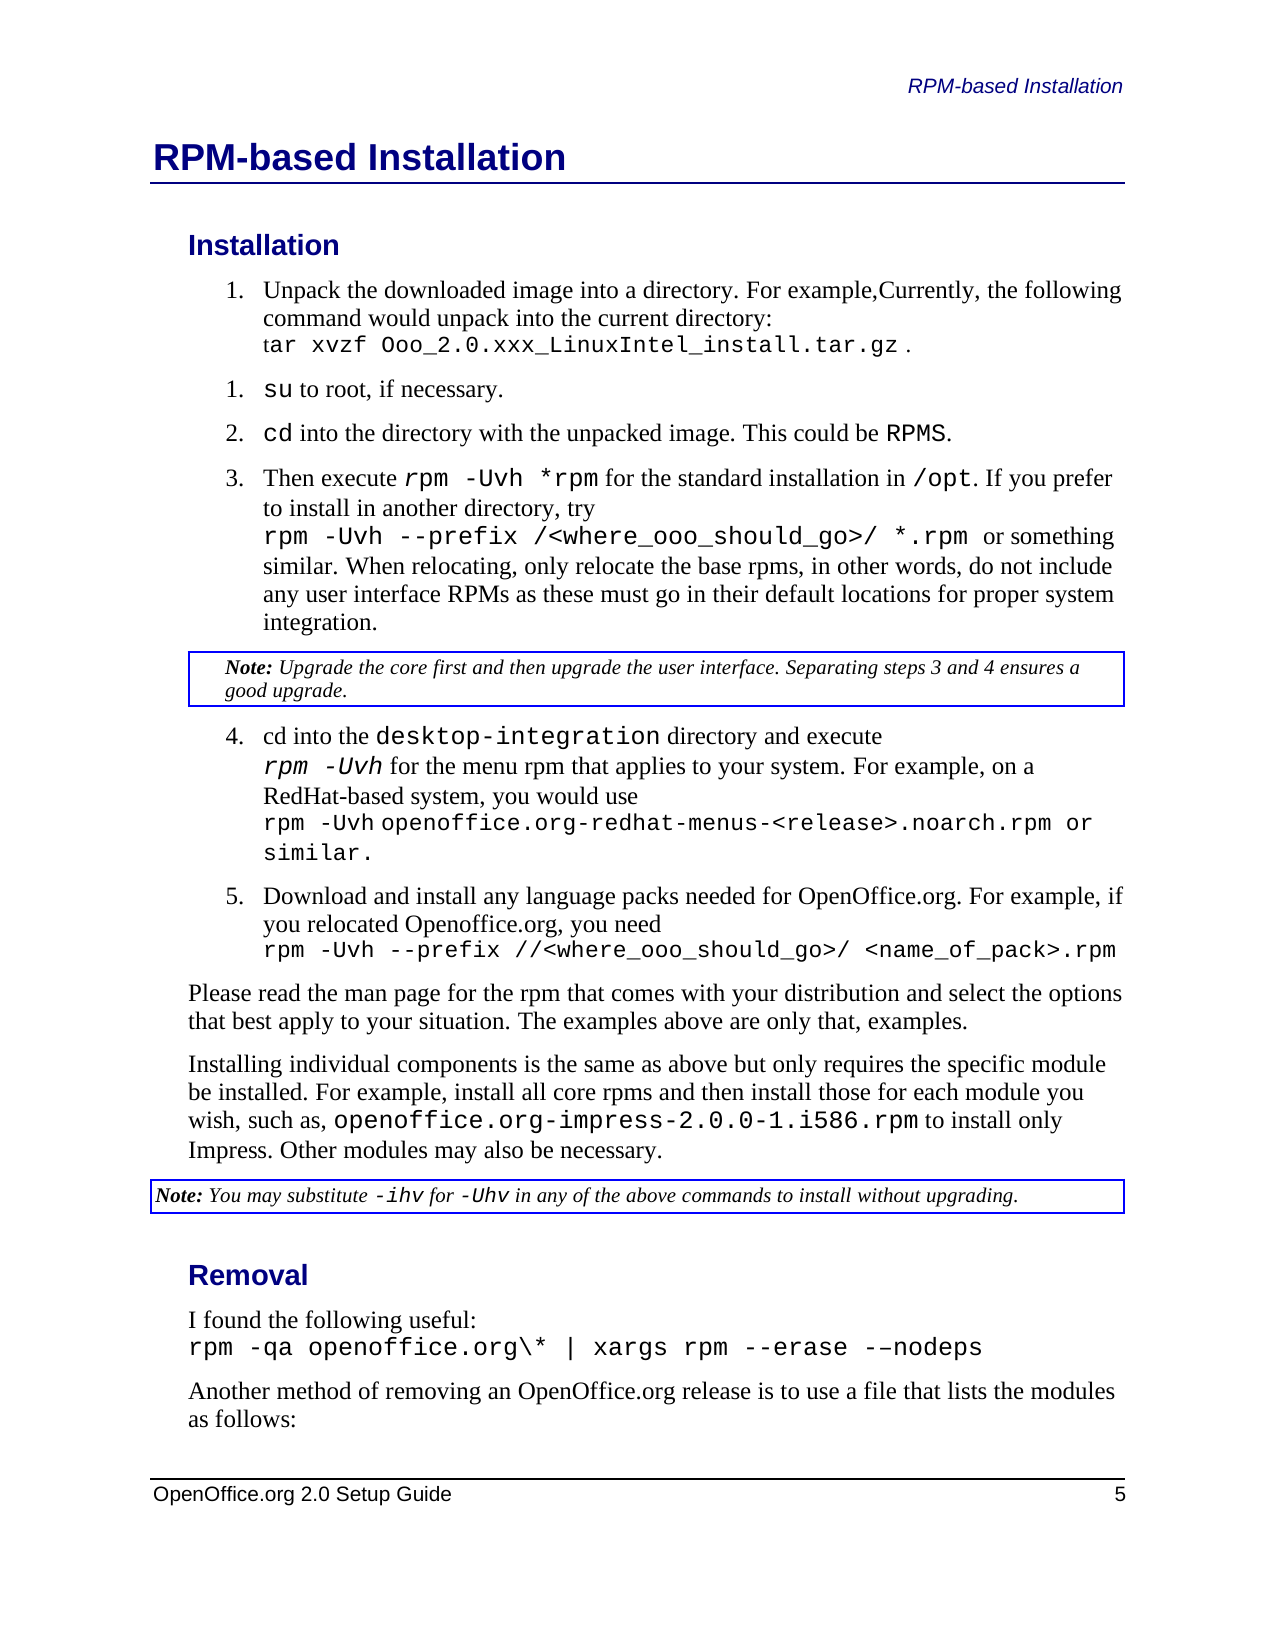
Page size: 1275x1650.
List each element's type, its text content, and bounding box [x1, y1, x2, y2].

list cd into the directory with the unpacked image. This could be RPMS. [225, 419, 1125, 449]
subtitle RPM-based Installation [150, 134, 1125, 182]
subtitle Installation [188, 229, 1125, 261]
text I found the following useful: rpm -qa openoffice.org\* | xargs rpm --erase -–nodeps [188, 1306, 1125, 1362]
list Unpack the downloaded image into a directory. For example,Currently, the following command would unpack into the current directory: tar xvzf Ooo_2.0.xxx_LinuxIntel_install.tar.gz . [225, 276, 1125, 360]
text Please read the man page for the rpm that comes with your distribution and select the options that best apply to your situation. The examples above are only that, examples. [188, 979, 1125, 1035]
list Then execute rpm -Uvh *rpm for the standard installation in /opt. If you prefer to install in another directory, try rpm -Uvh --prefix /<where_ooo_should_go>/ *.rpm or something similar. When relocating, only relocate the base rpms, in other words, do not include any user interface RPMs as these must go in their default locations for proper system integration. [225, 464, 1125, 636]
subtitle Removal [188, 1259, 1125, 1291]
list Note: Upgrade the core first and then upgrade the user interface. Separating steps 3 and 4 ensures a good upgrade. [190, 653, 1123, 705]
list cd into the desktop-integration directory and execute rpm -Uvh for the menu rpm that applies to your system. For example, on a RedHat-based system, you would use rpm -Uvh openoffice.org-redhat-menus-<release>.noarch.rpm or similar. [225, 722, 1125, 867]
list Download and install any language packs needed for OpenOffice.org. For example, if you relocated Openoffice.org, you need rpm -Uvh --prefix //<where_ooo_should_go>/ <name_of_pack>.rpm [225, 882, 1125, 964]
list su to root, if necessary. [225, 374, 1125, 404]
text Installing individual components is the same as above but only requires the specific module be installed. For example, install all core rpms and then install those for each module you wish, such as, openoffice.org-impress-2.0.0-1.i586.rpm to install only Impress. Other modules may also be necessary. [188, 1050, 1125, 1164]
text Note: You may substitute -ihv for -Uhv in any of the above commands to install without upgrading. [152, 1181, 1123, 1212]
text Another method of removing an OpenOffice.org release is to use a file that lists the modules as follows: [188, 1377, 1125, 1433]
